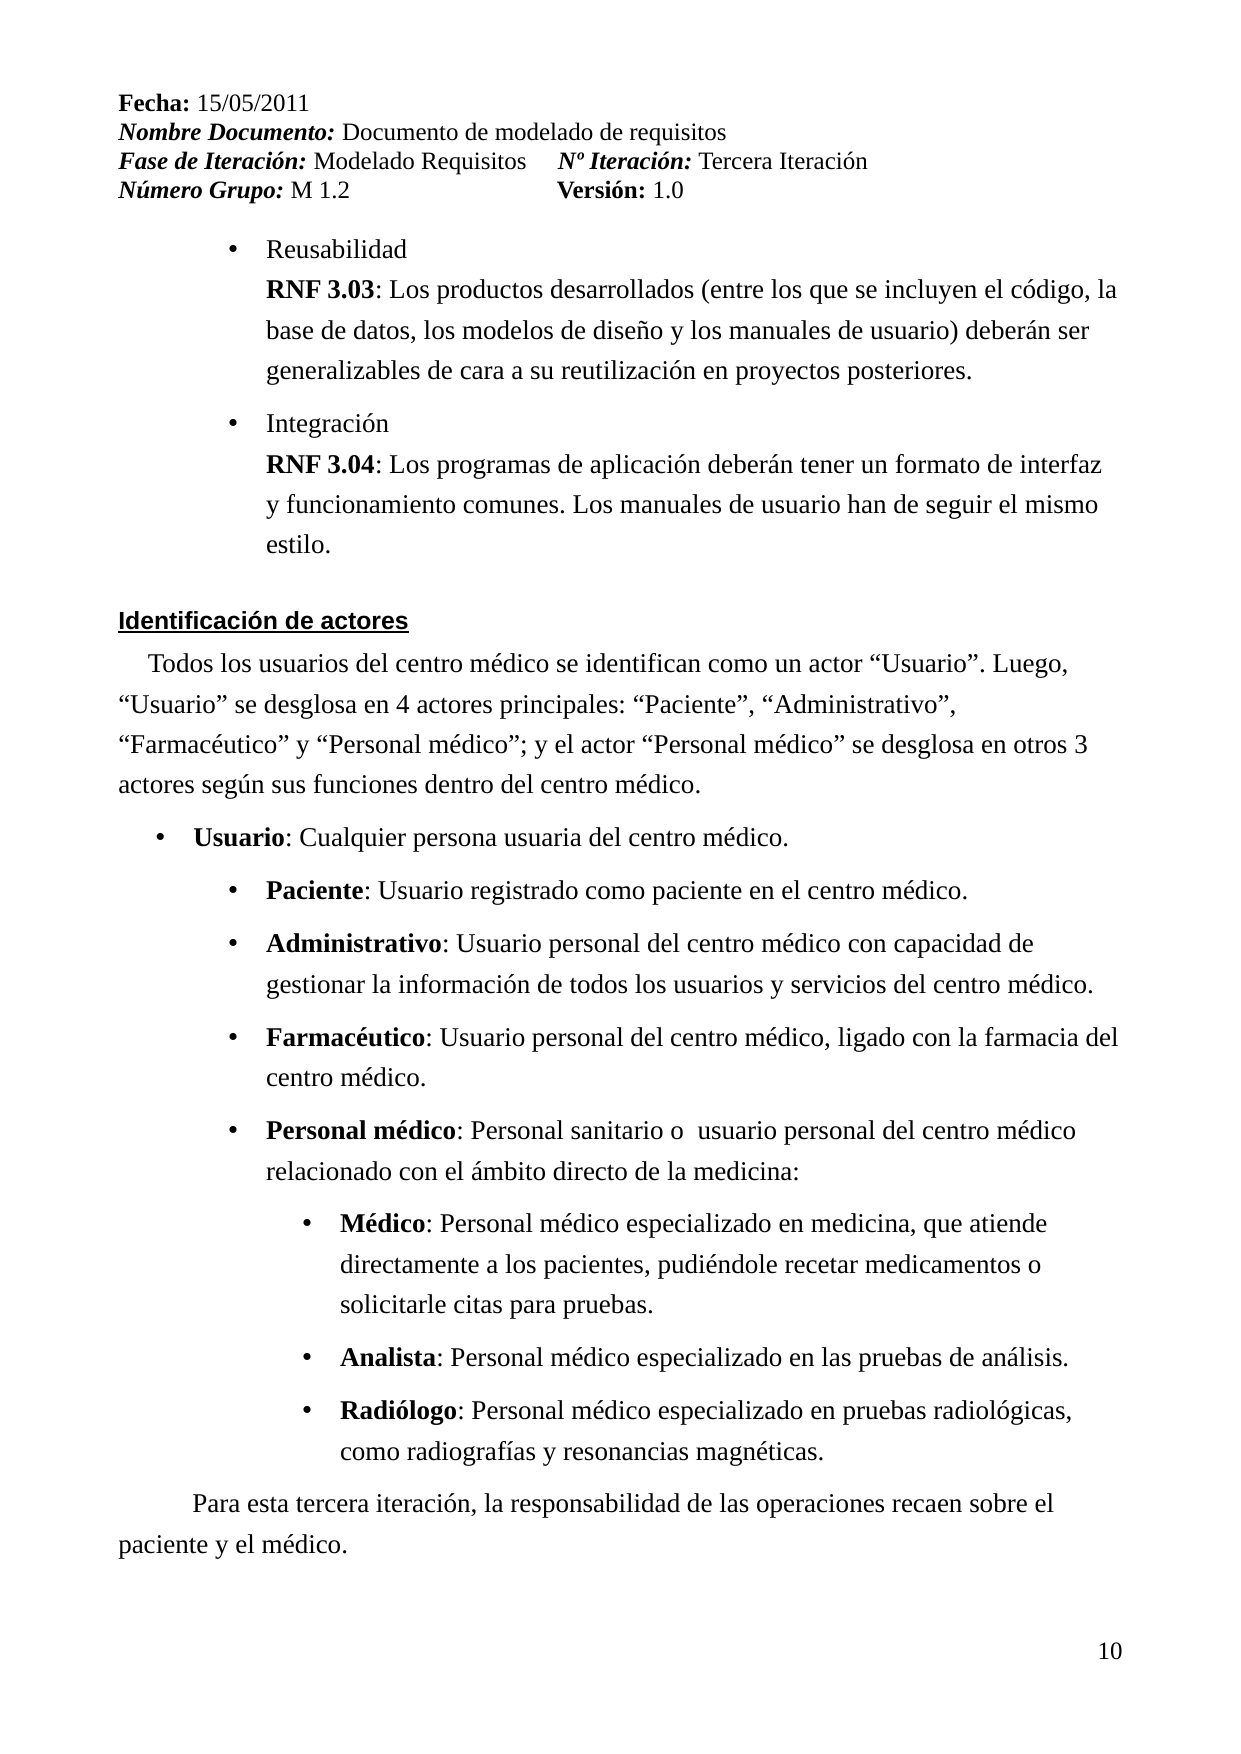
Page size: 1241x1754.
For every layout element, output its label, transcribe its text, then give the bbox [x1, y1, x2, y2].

list Farmacéutico: Usuario personal del centro médico, ligado con la farmacia del centro médico. [228, 1021, 1122, 1092]
list Administrativo: Usuario personal del centro médico con capacidad de gestionar la información de todos los usuarios y servicios del centro médico. [228, 927, 1122, 999]
list Analista: Personal médico especializado en las pruebas de análisis. [302, 1341, 1122, 1372]
list Personal médico: Personal sanitario o usuario personal del centro médico relacionado con el ámbito directo de la medicina: [228, 1114, 1122, 1186]
text Todos los usuarios del centro médico se identifican como un actor “Usuario”. Luego, “Usuario” se desglosa en 4 actores principales: “Paciente”, “Administrativo”, “Farmacéutico” y “Personal médico”; y el actor “Personal médico” se desglosa en otros 3 actores según sus funciones dentro del centro médico. [118, 647, 1122, 800]
list Paciente: Usuario registrado como paciente en el centro médico. [228, 874, 1122, 906]
list Radiólogo: Personal médico especializado en pruebas radiológicas, como radiografías y resonancias magnéticas. [302, 1394, 1122, 1466]
text Para esta tercera iteración, la responsabilidad de las operaciones recaen sobre el paciente y el médico. [118, 1488, 1122, 1559]
list Médico: Personal médico especializado en medicina, que atiende directamente a los pacientes, pudiéndole recetar medicamentos o solicitarle citas para pruebas. [302, 1207, 1122, 1319]
list Reusabilidad RNF 3.03: Los productos desarrollados (entre los que se incluyen el código, la base de datos, los modelos de diseño y los manuales de usuario) deberán ser generalizables de cara a su reutilización en proyectos posteriores. [228, 233, 1122, 386]
subtitle Identificación de actores [118, 606, 1122, 635]
list Usuario: Cualquier persona usuaria del centro médico. [156, 821, 1122, 853]
list Integración RNF 3.04: Los programas de aplicación deberán tener un formato de interfaz y funcionamiento comunes. Los manuales de usuario han de seguir el mismo estilo. [228, 407, 1122, 560]
